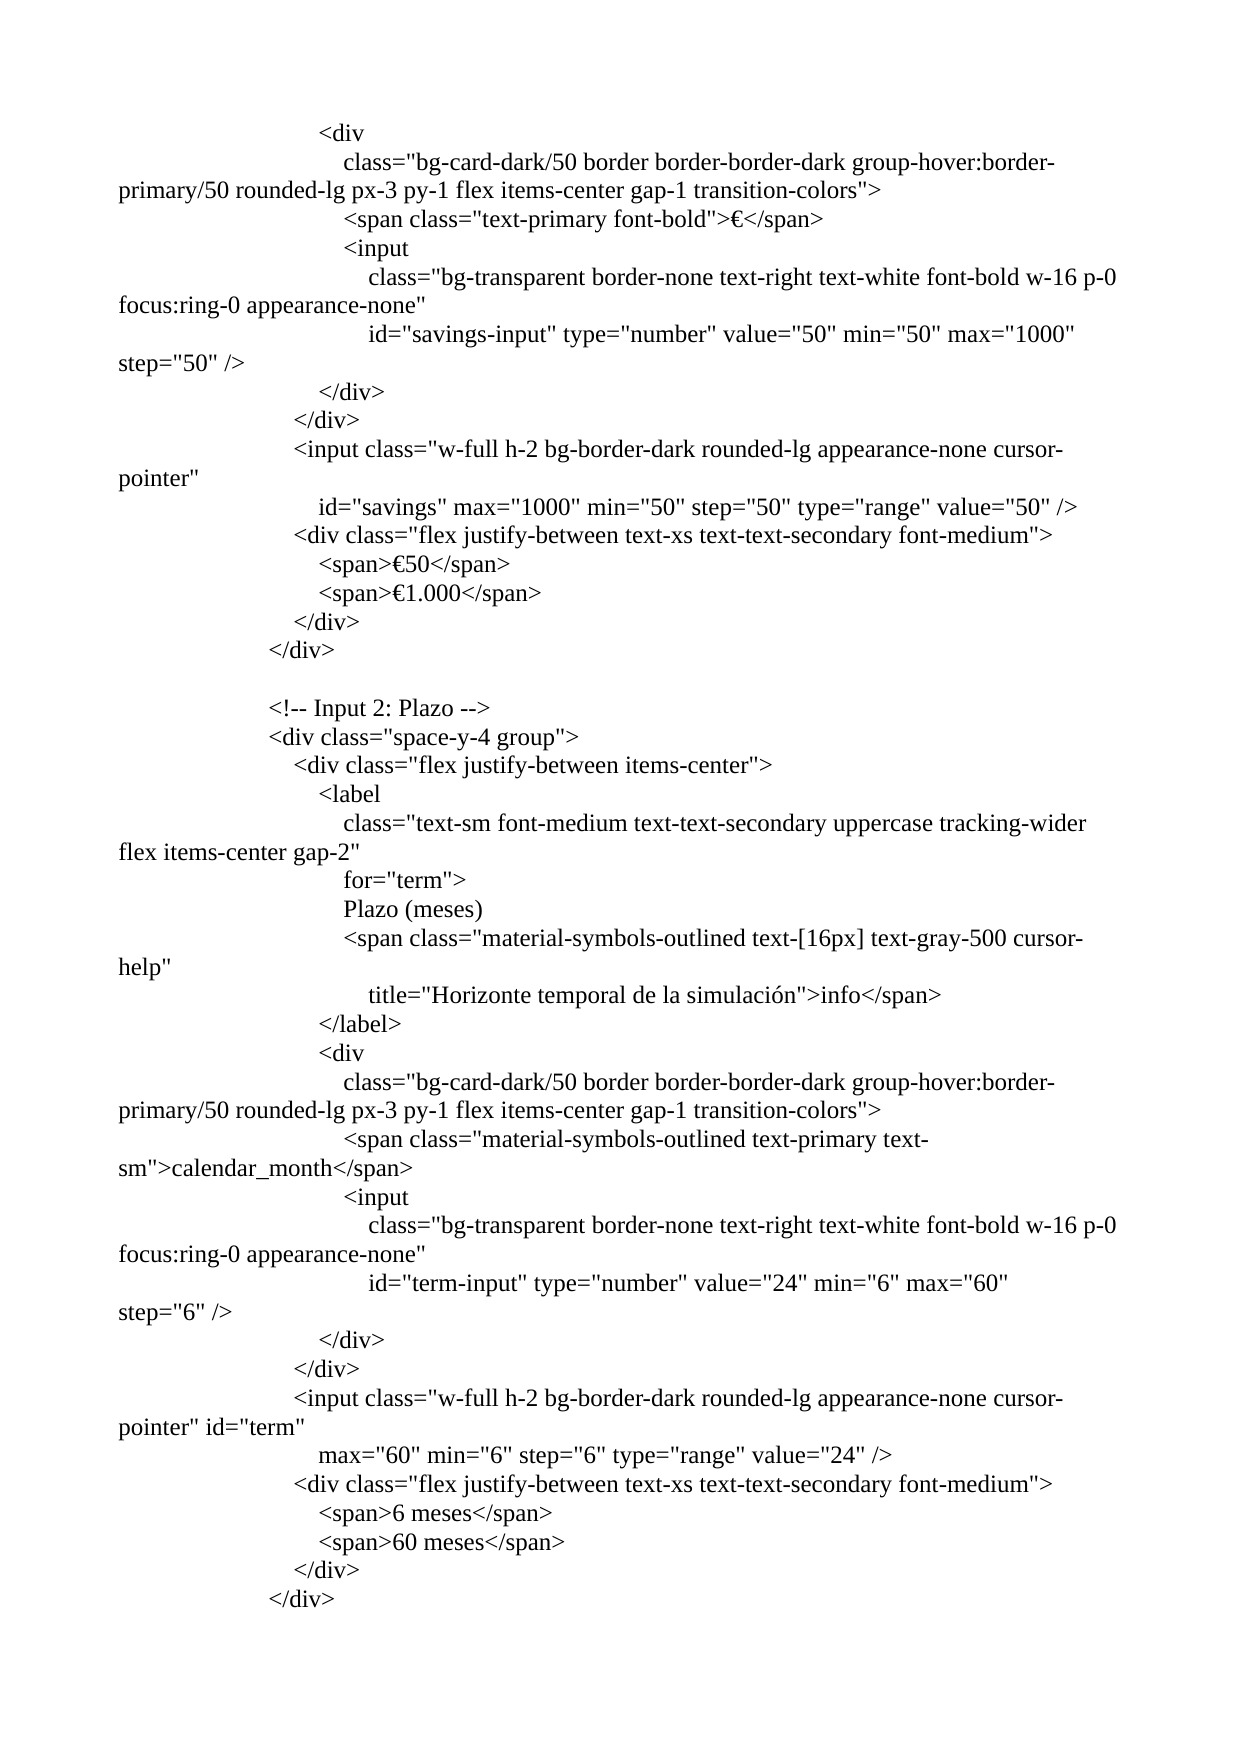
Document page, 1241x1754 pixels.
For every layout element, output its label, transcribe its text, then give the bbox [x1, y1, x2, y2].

table_cell <div class="bg-card-dark/50 border border-border-dark group-hover:border-primary/50 rounded-lg px-3 py-1 flex items-center gap-1 transition-colors"> <span class="text-primary font-bold">€</span> <input class="bg-transparent border-none text-right text-white font-bold w-16 p-0 focus:ring-0 appearance-none" id="savings-input" type="number" value="50" min="50" max="1000" step="50" /> </div> </div> <input class="w-full h-2 bg-border-dark rounded-lg appearance-none cursor-pointer" id="savings" max="1000" min="50" step="50" type="range" value="50" /> <div class="flex justify-between text-xs text-text-secondary font-medium"> <span>€50</span> <span>€1.000</span> </div> </div> <!-- Input 2: Plazo --> <div class="space-y-4 group"> <div class="flex justify-between items-center"> <label class="text-sm font-medium text-text-secondary uppercase tracking-wider flex items-center gap-2" for="term"> Plazo (meses) <span class="material-symbols-outlined text-[16px] text-gray-500 cursor-help" title="Horizonte temporal de la simulación">info</span> </label> <div class="bg-card-dark/50 border border-border-dark group-hover:border-primary/50 rounded-lg px-3 py-1 flex items-center gap-1 transition-colors"> <span class="material-symbols-outlined text-primary text-sm">calendar_month</span> <input class="bg-transparent border-none text-right text-white font-bold w-16 p-0 focus:ring-0 appearance-none" id="term-input" type="number" value="24" min="6" max="60" step="6" /> </div> </div> <input class="w-full h-2 bg-border-dark rounded-lg appearance-none cursor-pointer" id="term" max="60" min="6" step="6" type="range" value="24" /> <div class="flex justify-between text-xs text-text-secondary font-medium"> <span>6 meses</span> <span>60 meses</span> </div> </div> [118, 118, 1122, 1613]
